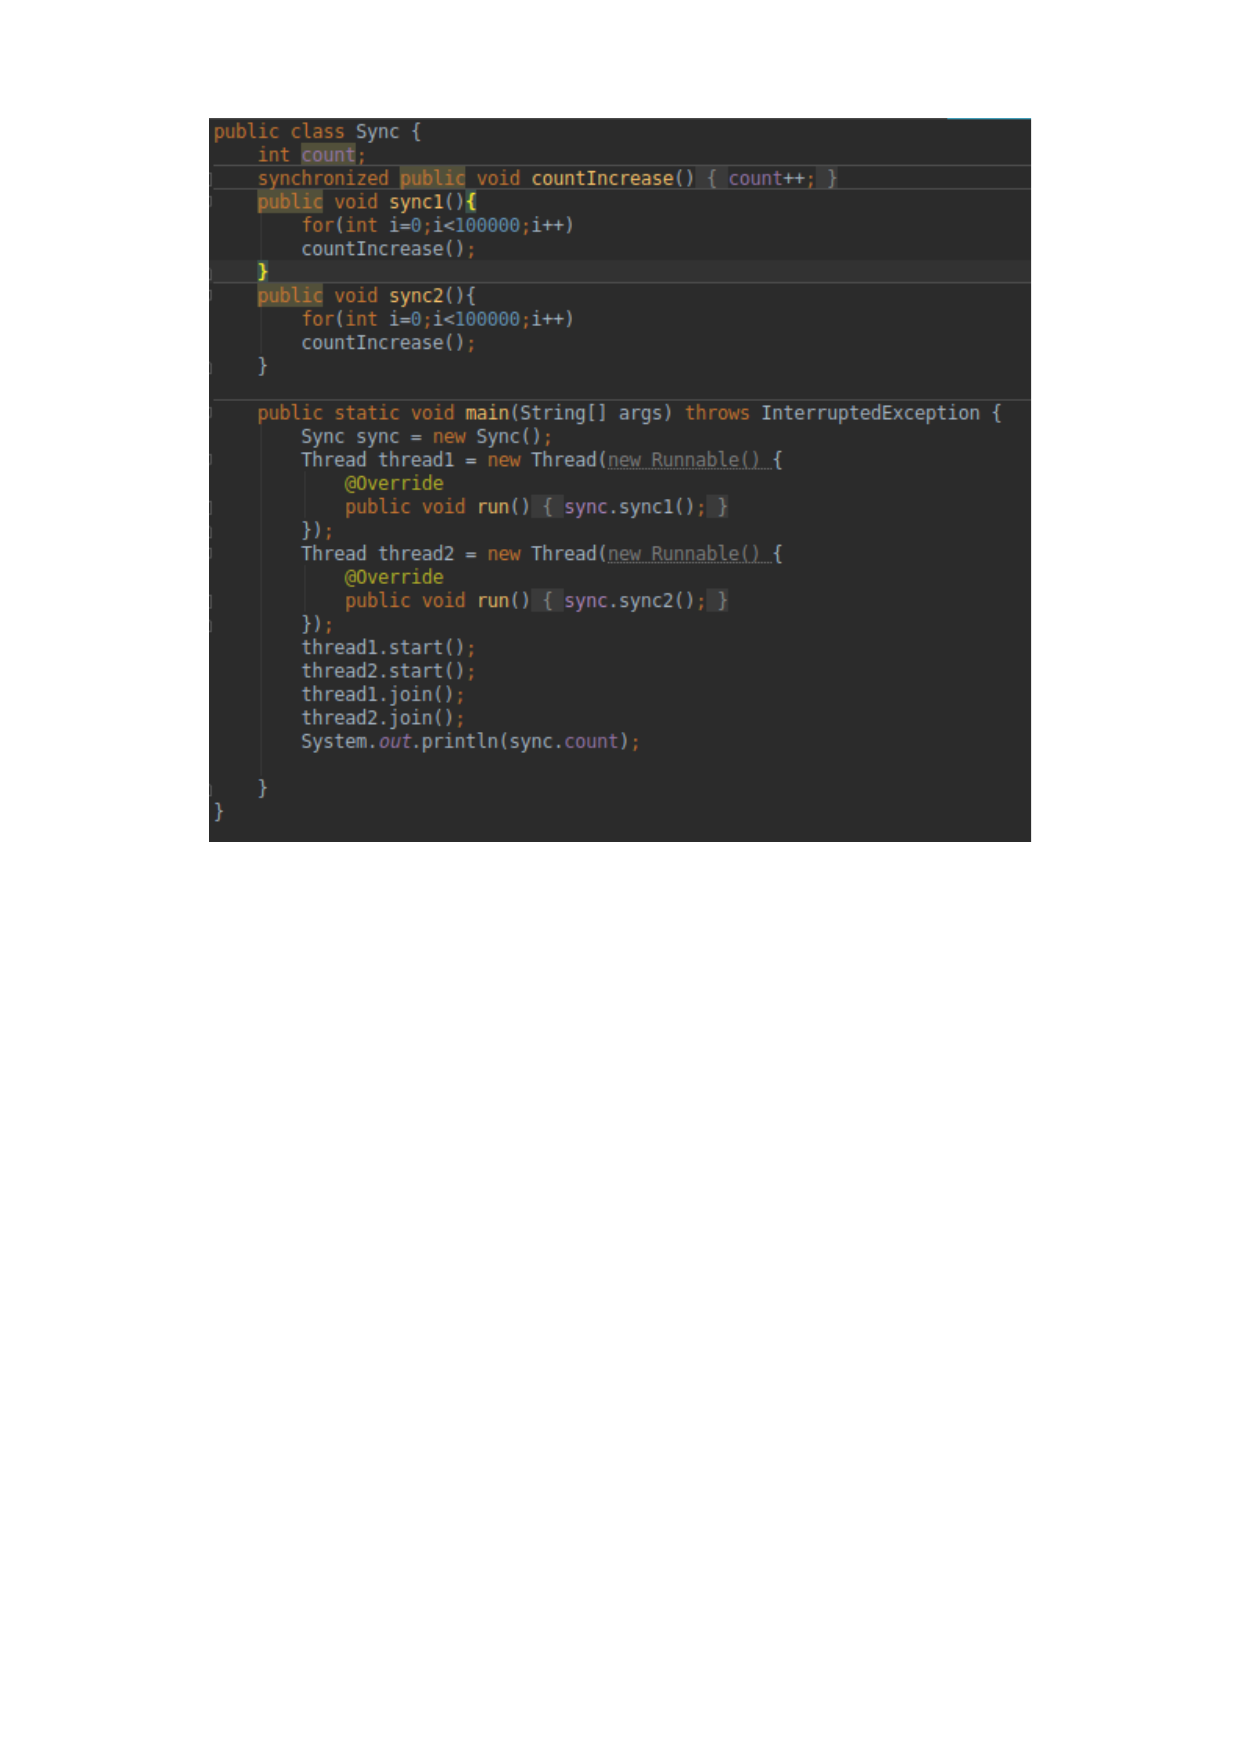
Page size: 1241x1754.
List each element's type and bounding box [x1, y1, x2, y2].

picture [209, 118, 1032, 842]
